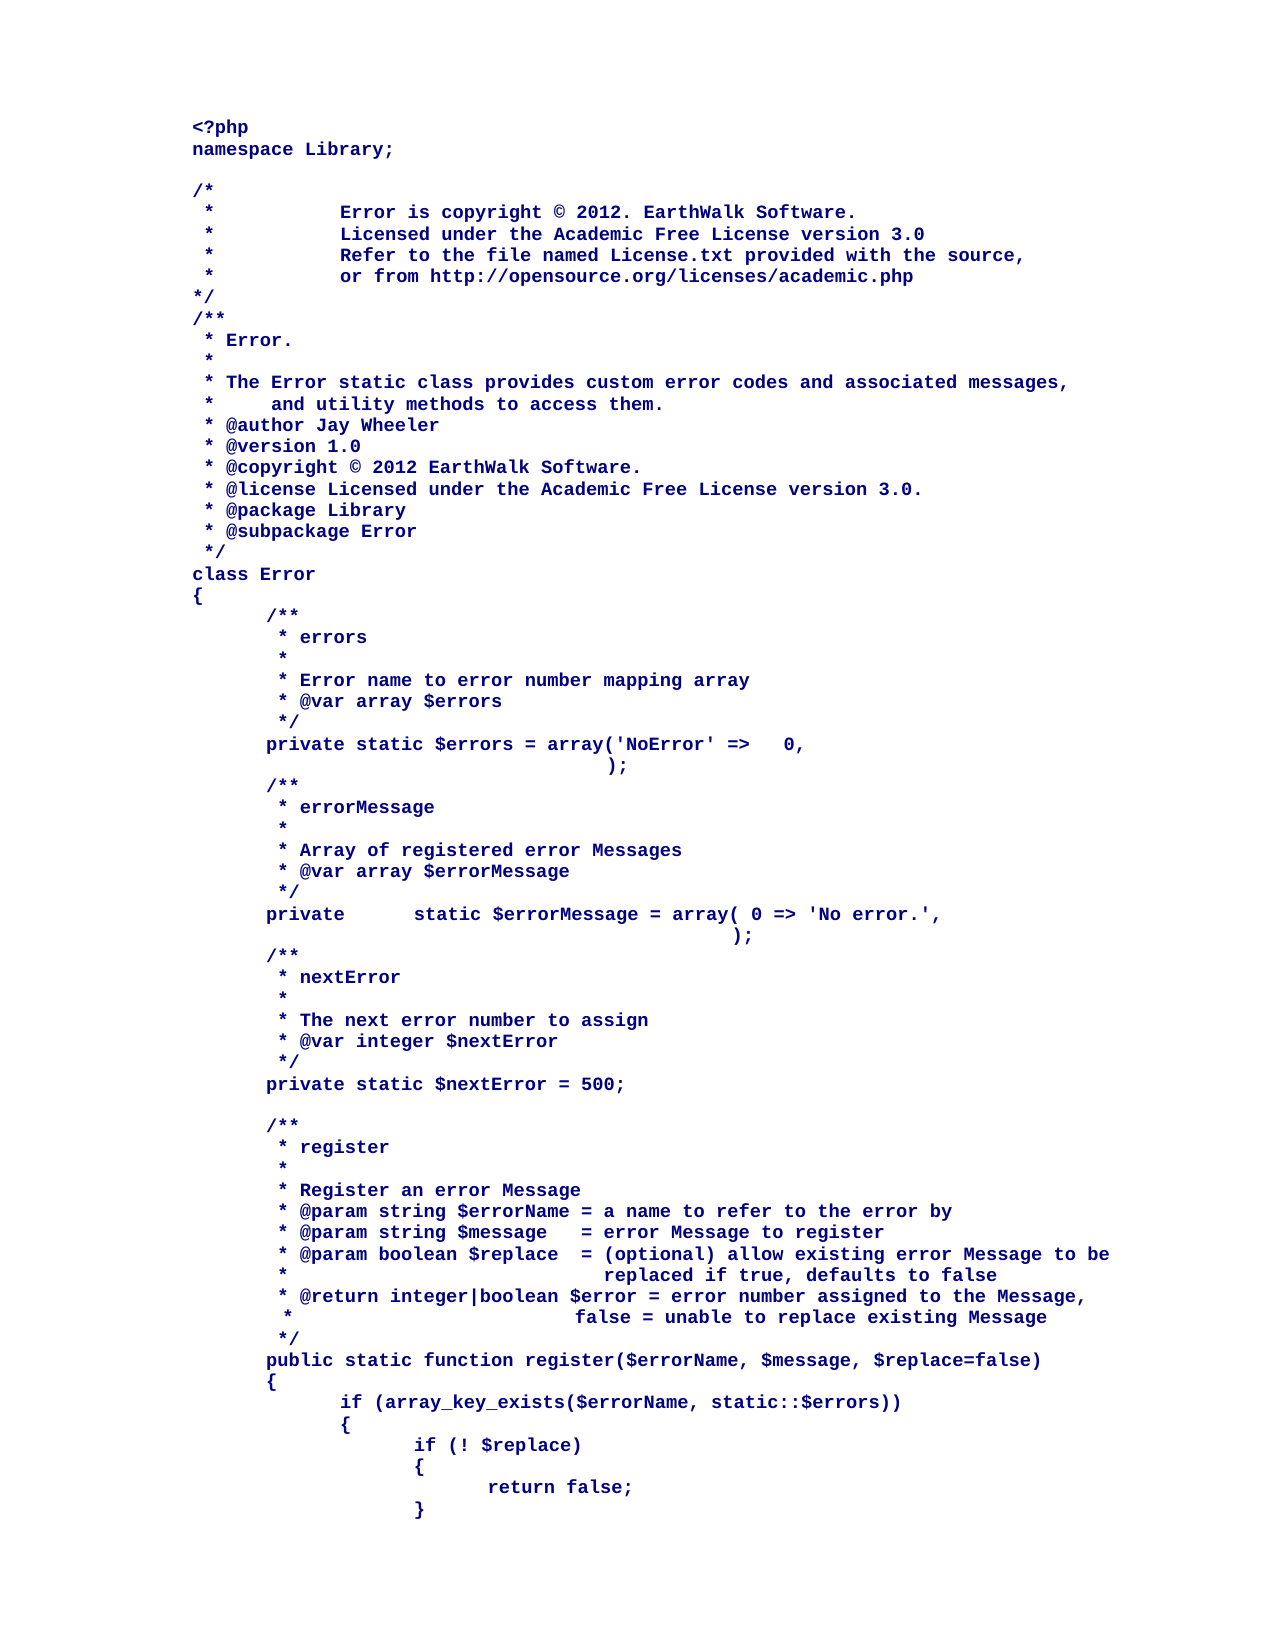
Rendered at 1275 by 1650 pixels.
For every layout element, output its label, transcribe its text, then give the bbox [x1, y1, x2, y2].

text * or from http://opensource.org/licenses/academic.php [192, 267, 1157, 288]
text return false; [192, 1478, 1157, 1499]
text { [192, 1414, 1157, 1436]
text * and utility methods to access them. [192, 394, 1157, 416]
text */ [192, 1053, 1157, 1074]
text * The Error static class provides custom error codes and associated messages, [192, 373, 1157, 394]
text /** [192, 777, 1157, 798]
text * [192, 989, 1157, 1011]
text /** [192, 1117, 1157, 1138]
text { [192, 586, 1157, 607]
text <?php [192, 118, 1157, 139]
text * @copyright © 2012 EarthWalk Software. [192, 458, 1157, 479]
text /** [192, 947, 1157, 968]
text * @subpackage Error [192, 522, 1157, 543]
text private static $errorMessage = array( 0 => 'No error.', [192, 904, 1157, 926]
text * @package Library [192, 501, 1157, 522]
text * Error. [192, 331, 1157, 352]
text public static function register($errorName, $message, $replace=false) [192, 1351, 1157, 1372]
text * @var integer $nextError [192, 1032, 1157, 1053]
text * errors [192, 628, 1157, 649]
text * [192, 1159, 1157, 1181]
text /* [192, 182, 1157, 203]
text { [192, 1372, 1157, 1393]
text } [192, 1499, 1157, 1521]
text if (array_key_exists($errorName, static::$errors)) [192, 1393, 1157, 1414]
text * @param string $message = error Message to register [192, 1223, 1157, 1244]
text private static $nextError = 500; [192, 1074, 1157, 1096]
text * @param string $errorName = a name to refer to the error by [192, 1202, 1157, 1223]
text * [192, 649, 1157, 671]
text * Error name to error number mapping array [192, 671, 1157, 692]
text * Error is copyright © 2012. EarthWalk Software. [192, 203, 1157, 224]
text * Register an error Message [192, 1181, 1157, 1202]
text * Array of registered error Messages [192, 841, 1157, 862]
text * @var array $errorMessage [192, 862, 1157, 883]
text */ [192, 713, 1157, 734]
text * The next error number to assign [192, 1011, 1157, 1032]
text class Error [192, 564, 1157, 586]
text /** [192, 607, 1157, 628]
text /** [192, 309, 1157, 331]
text private static $errors = array('NoError' => 0, [192, 734, 1157, 756]
text * [192, 352, 1157, 373]
text { [192, 1457, 1157, 1478]
text */ [192, 1329, 1157, 1351]
text * [192, 819, 1157, 841]
text * Refer to the file named License.txt provided with the source, [192, 246, 1157, 267]
text * errorMessage [192, 798, 1157, 819]
text * false = unable to replace existing Message [192, 1308, 1157, 1329]
text namespace Library; [192, 139, 1157, 161]
text */ [192, 543, 1157, 564]
text * @author Jay Wheeler [192, 416, 1157, 437]
text * @var array $errors [192, 692, 1157, 713]
text * @return integer|boolean $error = error number assigned to the Message, [192, 1287, 1157, 1308]
text ); [192, 926, 1157, 947]
text * @version 1.0 [192, 437, 1157, 458]
text * Licensed under the Academic Free License version 3.0 [192, 224, 1157, 246]
text ); [192, 756, 1157, 777]
text * @license Licensed under the Academic Free License version 3.0. [192, 479, 1157, 501]
text */ [192, 883, 1157, 904]
text * register [192, 1138, 1157, 1159]
text * @param boolean $replace = (optional) allow existing error Message to be * replaced if true, defaults to false [192, 1244, 1157, 1287]
text * nextError [192, 968, 1157, 989]
text if (! $replace) [192, 1436, 1157, 1457]
text */ [192, 288, 1157, 309]
